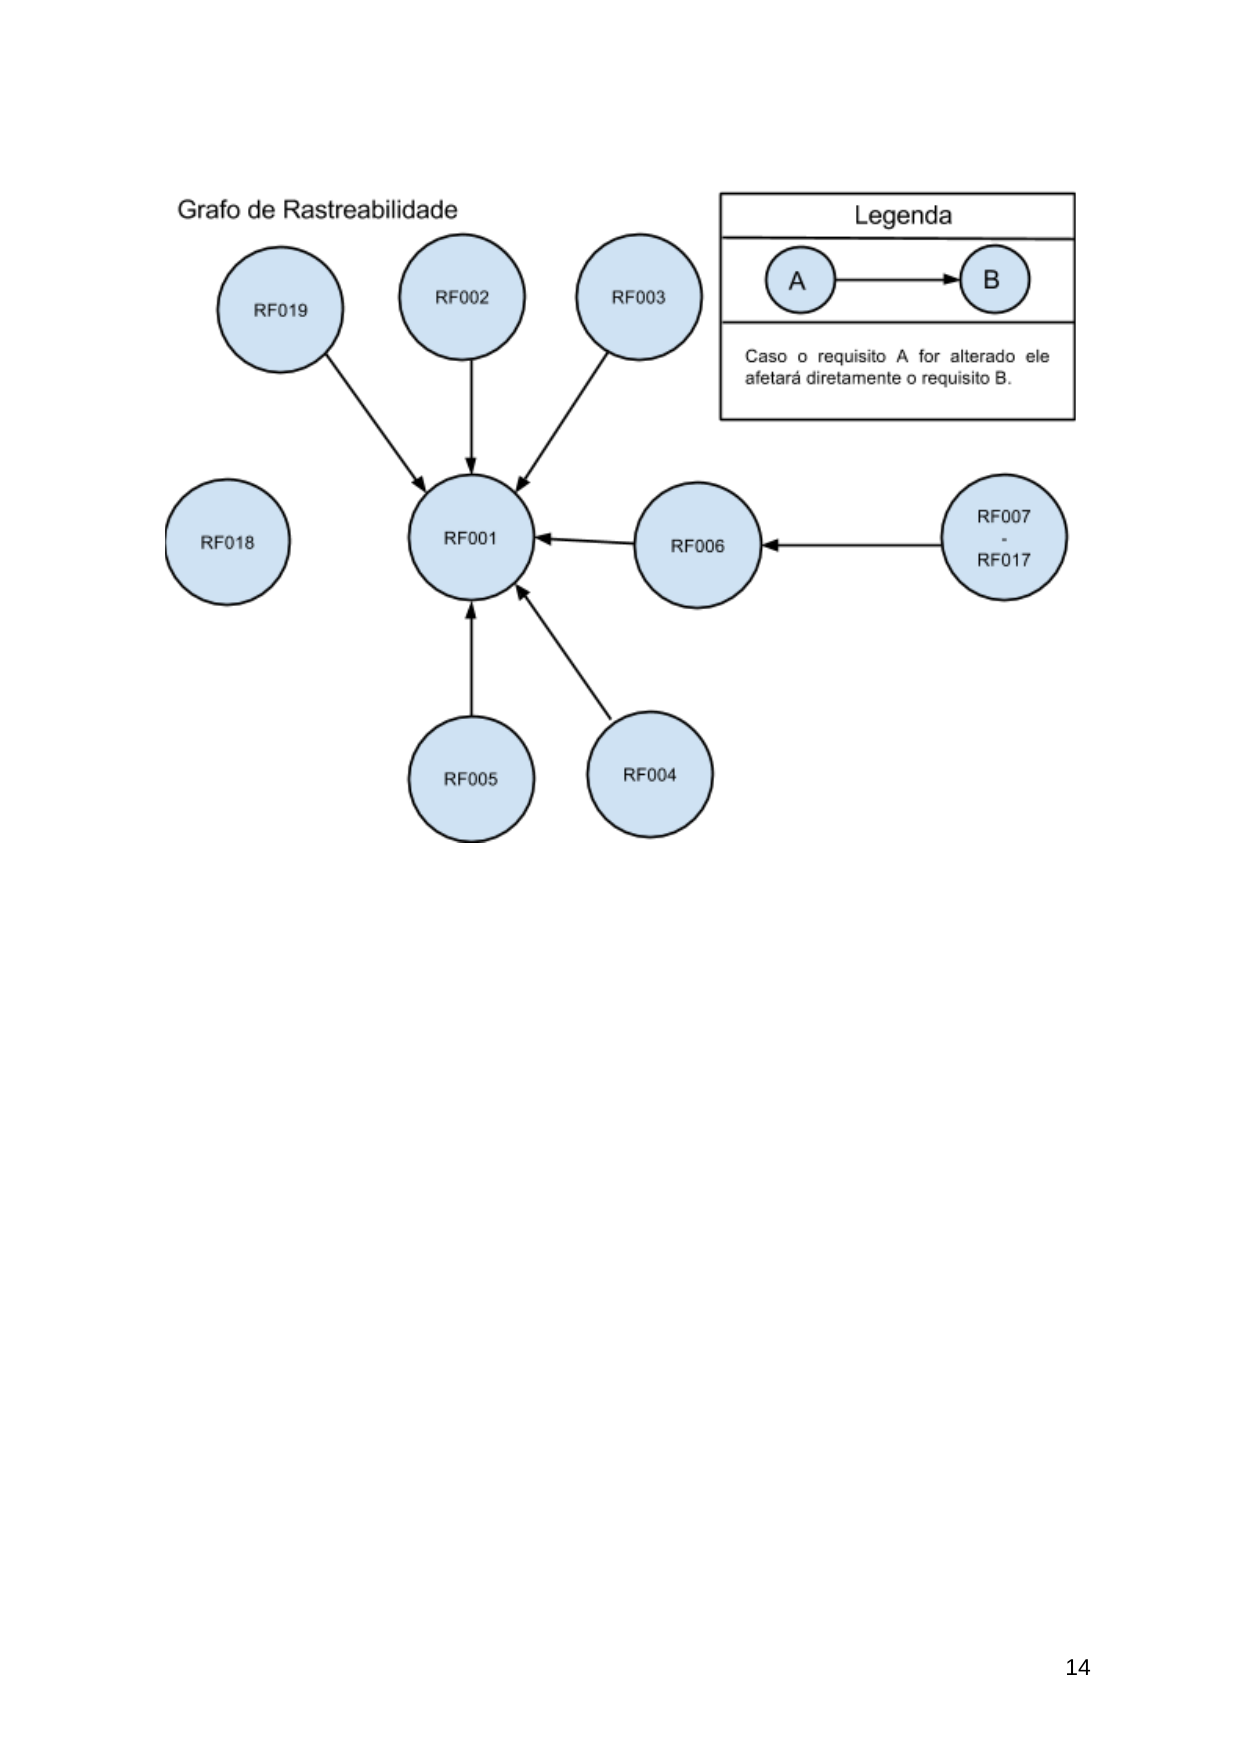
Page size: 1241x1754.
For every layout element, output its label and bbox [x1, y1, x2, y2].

picture [165, 182, 1076, 843]
